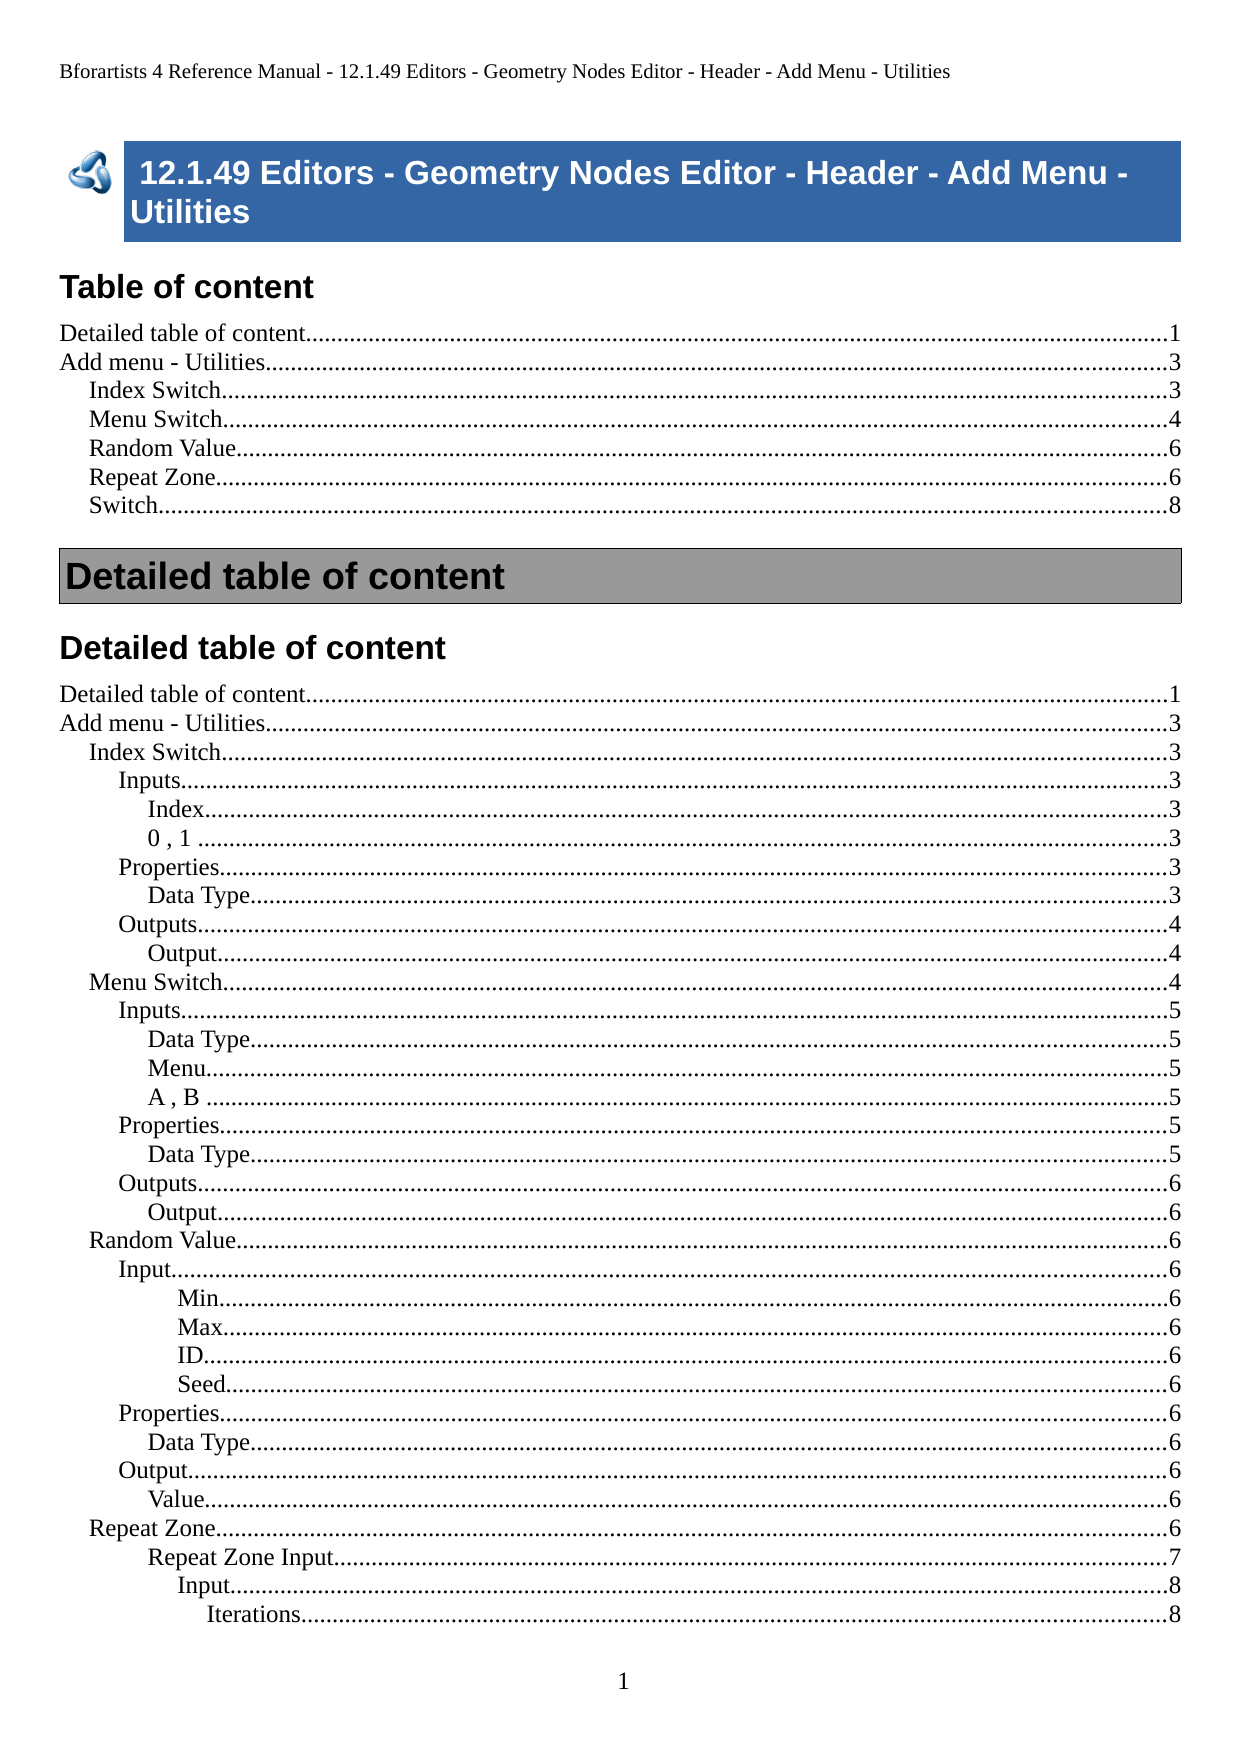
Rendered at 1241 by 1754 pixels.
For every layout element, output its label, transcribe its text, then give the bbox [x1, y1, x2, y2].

text Random Value 6 [88, 433, 1181, 462]
text Max 6 [177, 1312, 1181, 1340]
text Repeat Zone 6 [88, 1513, 1181, 1542]
text Menu Switch 4 [88, 967, 1181, 995]
text Iterations 8 [206, 1599, 1181, 1628]
text Menu Switch 4 [88, 404, 1181, 433]
text Output 6 [118, 1455, 1181, 1484]
text Inputs 3 [118, 765, 1181, 794]
text Add menu - Utilities 3 [59, 708, 1181, 737]
text Data Type 5 [147, 1139, 1181, 1168]
text Outputs 4 [118, 909, 1181, 938]
text Data Type 3 [147, 880, 1181, 909]
text 0 , 1 ... 3 [147, 823, 1181, 852]
subtitle Detailed table of content [59, 628, 1181, 667]
text Inputs 5 [118, 995, 1181, 1024]
text Data Type 5 [147, 1024, 1181, 1053]
text Repeat Zone Input 7 [147, 1542, 1181, 1570]
text Switch 8 [88, 490, 1181, 519]
text Index 3 [147, 794, 1181, 823]
text Menu 5 [147, 1053, 1181, 1082]
text A , B ... 5 [147, 1082, 1181, 1110]
text Random Value 6 [88, 1225, 1181, 1254]
text Detailed table of content 1 [59, 318, 1181, 347]
text ID 6 [177, 1340, 1181, 1369]
text Input 8 [177, 1570, 1181, 1599]
subtitle Table of content [59, 267, 1181, 305]
text Seed 6 [177, 1369, 1181, 1398]
text Properties 5 [118, 1110, 1181, 1139]
text Outputs 6 [118, 1168, 1181, 1197]
table_header [59, 141, 124, 242]
text Index Switch 3 [88, 375, 1181, 404]
text Output 4 [147, 938, 1181, 967]
text Value 6 [147, 1484, 1181, 1513]
table_header Detailed table of content [60, 549, 1181, 603]
text Repeat Zone 6 [88, 462, 1181, 490]
picture [65, 147, 114, 197]
text Properties 6 [118, 1398, 1181, 1427]
text Detailed table of content 1 [59, 679, 1181, 708]
text Index Switch 3 [88, 737, 1181, 765]
text Add menu - Utilities 3 [59, 347, 1181, 375]
text Output 6 [147, 1197, 1181, 1225]
text Data Type 6 [147, 1427, 1181, 1455]
text Input 6 [118, 1254, 1181, 1283]
text Properties 3 [118, 852, 1181, 880]
text Min 6 [177, 1283, 1181, 1312]
table_header 12.1.49 Editors - Geometry Nodes Editor - Header - Add Menu - Utilities [124, 141, 1181, 242]
